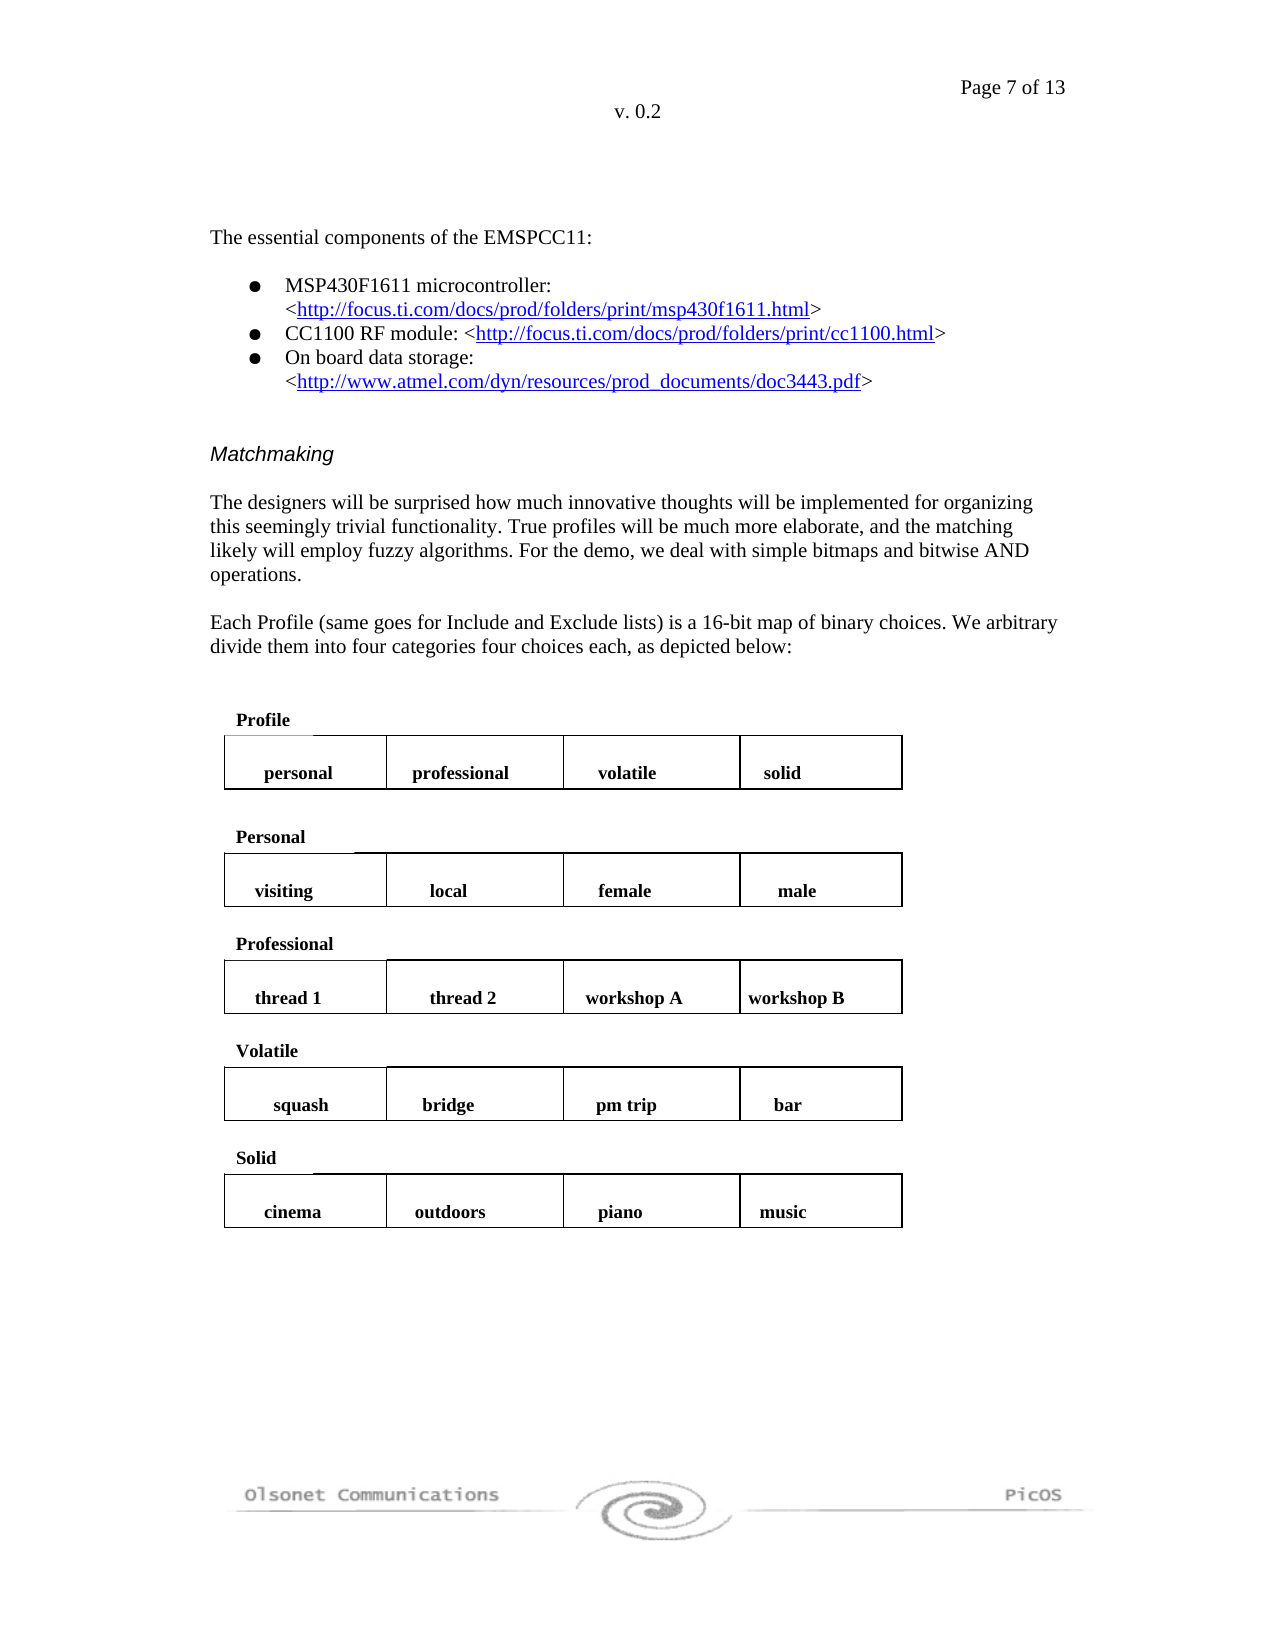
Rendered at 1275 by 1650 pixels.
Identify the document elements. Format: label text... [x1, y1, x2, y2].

text The essential components of the EMSPCC11: [210, 225, 1065, 249]
picture [226, 1464, 1094, 1566]
text Each Profile (same goes for Include and Exclude lists) is a 16-bit map of binary choices. We arbitrary divide them into four categories four choices each, as depicted below: [210, 610, 1065, 658]
list CC1100 RF module: <http://focus.ti.com/docs/prod/folders/print/cc1100.html> [247, 321, 1065, 345]
text The designers will be surprised how much innovative thoughts will be implemented for organizing this seemingly trivial functionality. True profiles will be much more elaborate, and the matching likely will employ fuzzy algorithms. For the demo, we deal with simple bitmaps and bitwise AND operations. [210, 489, 1065, 586]
list On board data storage: <http://www.atmel.com/dyn/resources/prod_documents/doc3443.pdf> [247, 345, 1065, 393]
list MSP430F1611 microcontroller: <http://focus.ti.com/docs/prod/folders/print/msp430f1611.html> [247, 273, 1065, 321]
subtitle Matchmaking [210, 442, 1065, 466]
